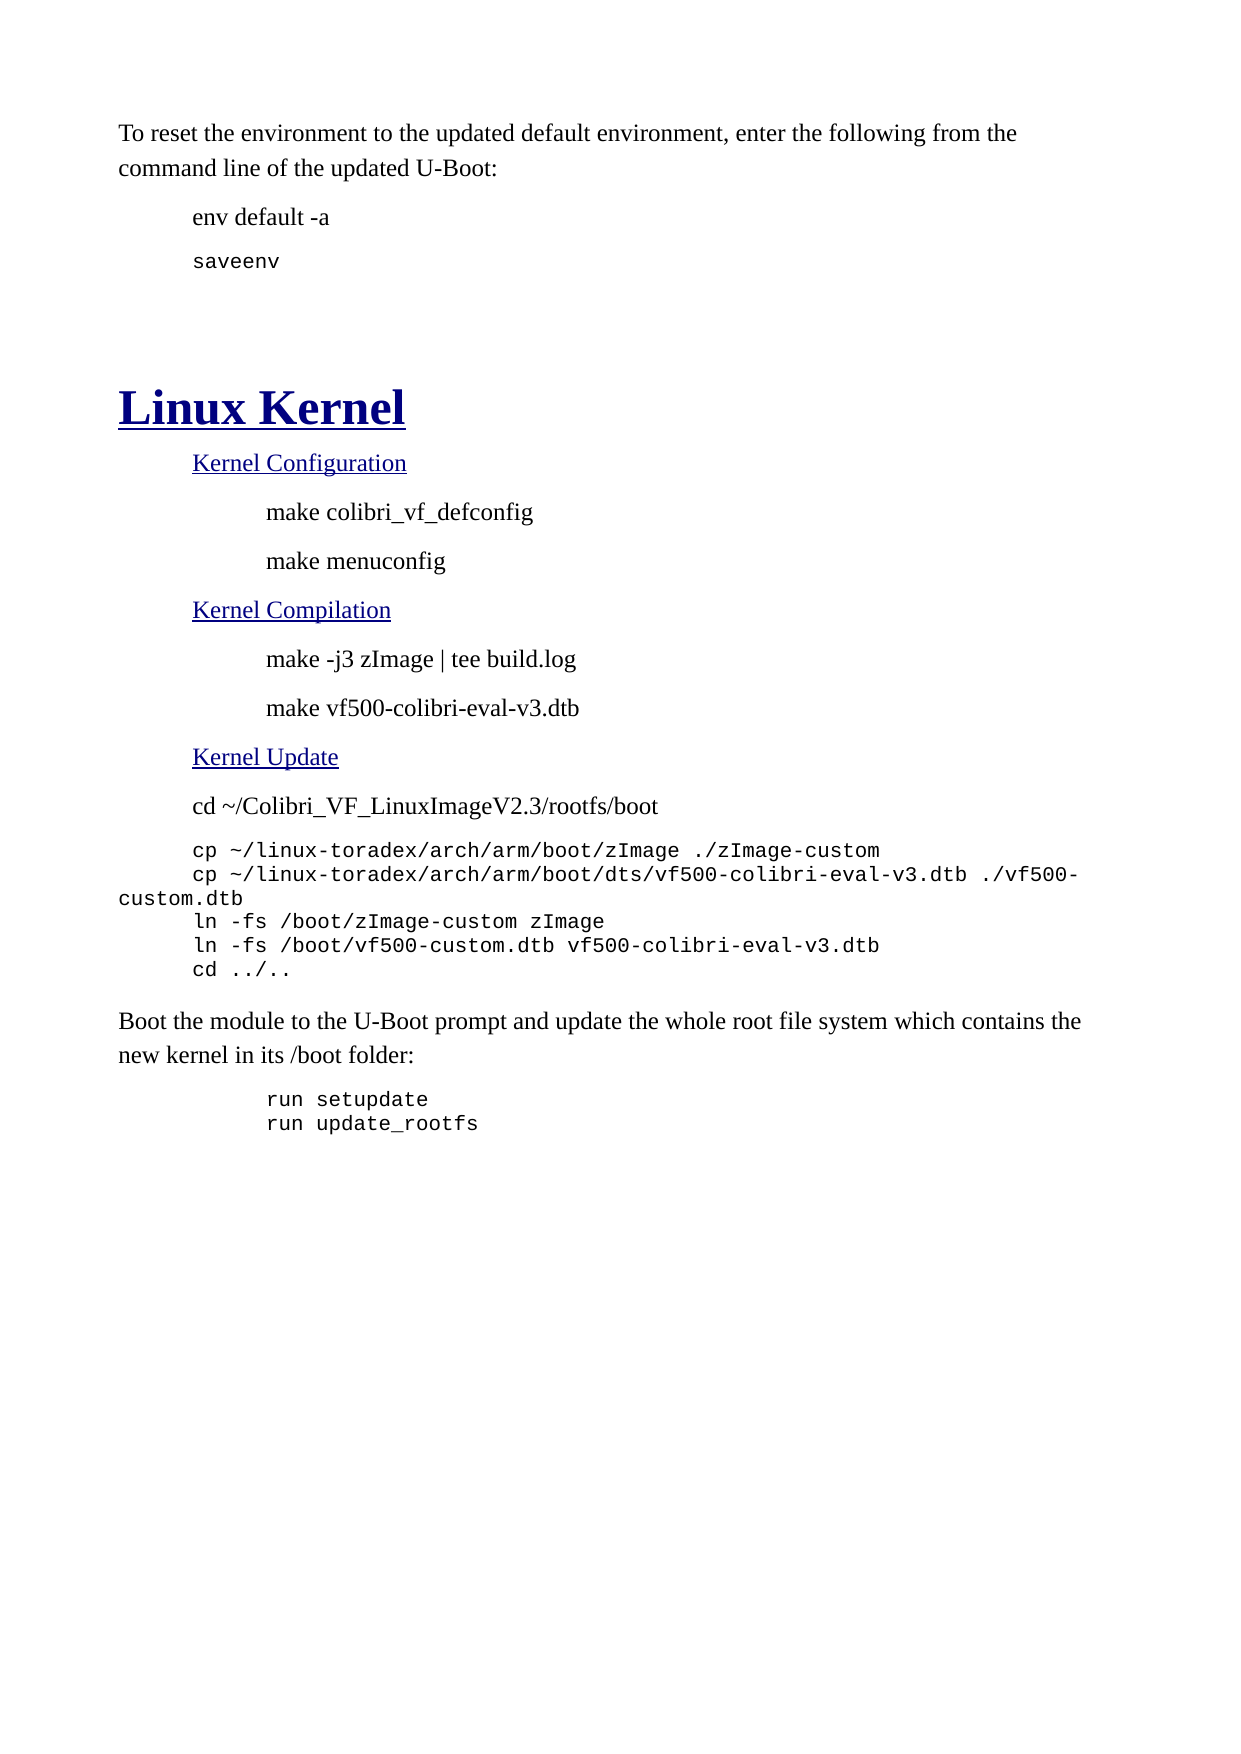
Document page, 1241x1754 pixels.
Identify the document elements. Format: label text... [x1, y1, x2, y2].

text Kernel Configuration [118, 448, 1122, 477]
text cp ~/linux-toradex/arch/arm/boot/zImage ./zImage-custom [118, 840, 1122, 864]
text make menuconfig [118, 546, 1122, 575]
text env default -a [118, 202, 1122, 230]
text Kernel Update [118, 742, 1122, 771]
subtitle Linux Kernel [118, 378, 1122, 435]
text run update_rootfs [118, 1113, 1122, 1137]
text make -j3 zImage | tee build.log [118, 644, 1122, 673]
text make colibri_vf_defconfig [118, 497, 1122, 526]
text To reset the environment to the updated default environment, enter the following from the command line of the updated U-Boot: [118, 118, 1122, 181]
text Boot the module to the U-Boot prompt and update the whole root file system which contains the new kernel in its /boot folder: [118, 1006, 1122, 1069]
text cd ../.. [118, 959, 1122, 982]
text make vf500-colibri-eval-v3.dtb [118, 693, 1122, 722]
text cp ~/linux-toradex/arch/arm/boot/dts/vf500-colibri-eval-v3.dtb ./vf500-custom.dtb [118, 864, 1122, 911]
text cd ~/Colibri_VF_LinuxImageV2.3/rootfs/boot [118, 791, 1122, 820]
text ln -fs /boot/zImage-custom zImage [118, 911, 1122, 935]
text ln -fs /boot/vf500-custom.dtb vf500-colibri-eval-v3.dtb [118, 935, 1122, 959]
text Kernel Compilation [118, 595, 1122, 624]
text saveenv [118, 251, 1122, 274]
text run setupdate [118, 1089, 1122, 1113]
